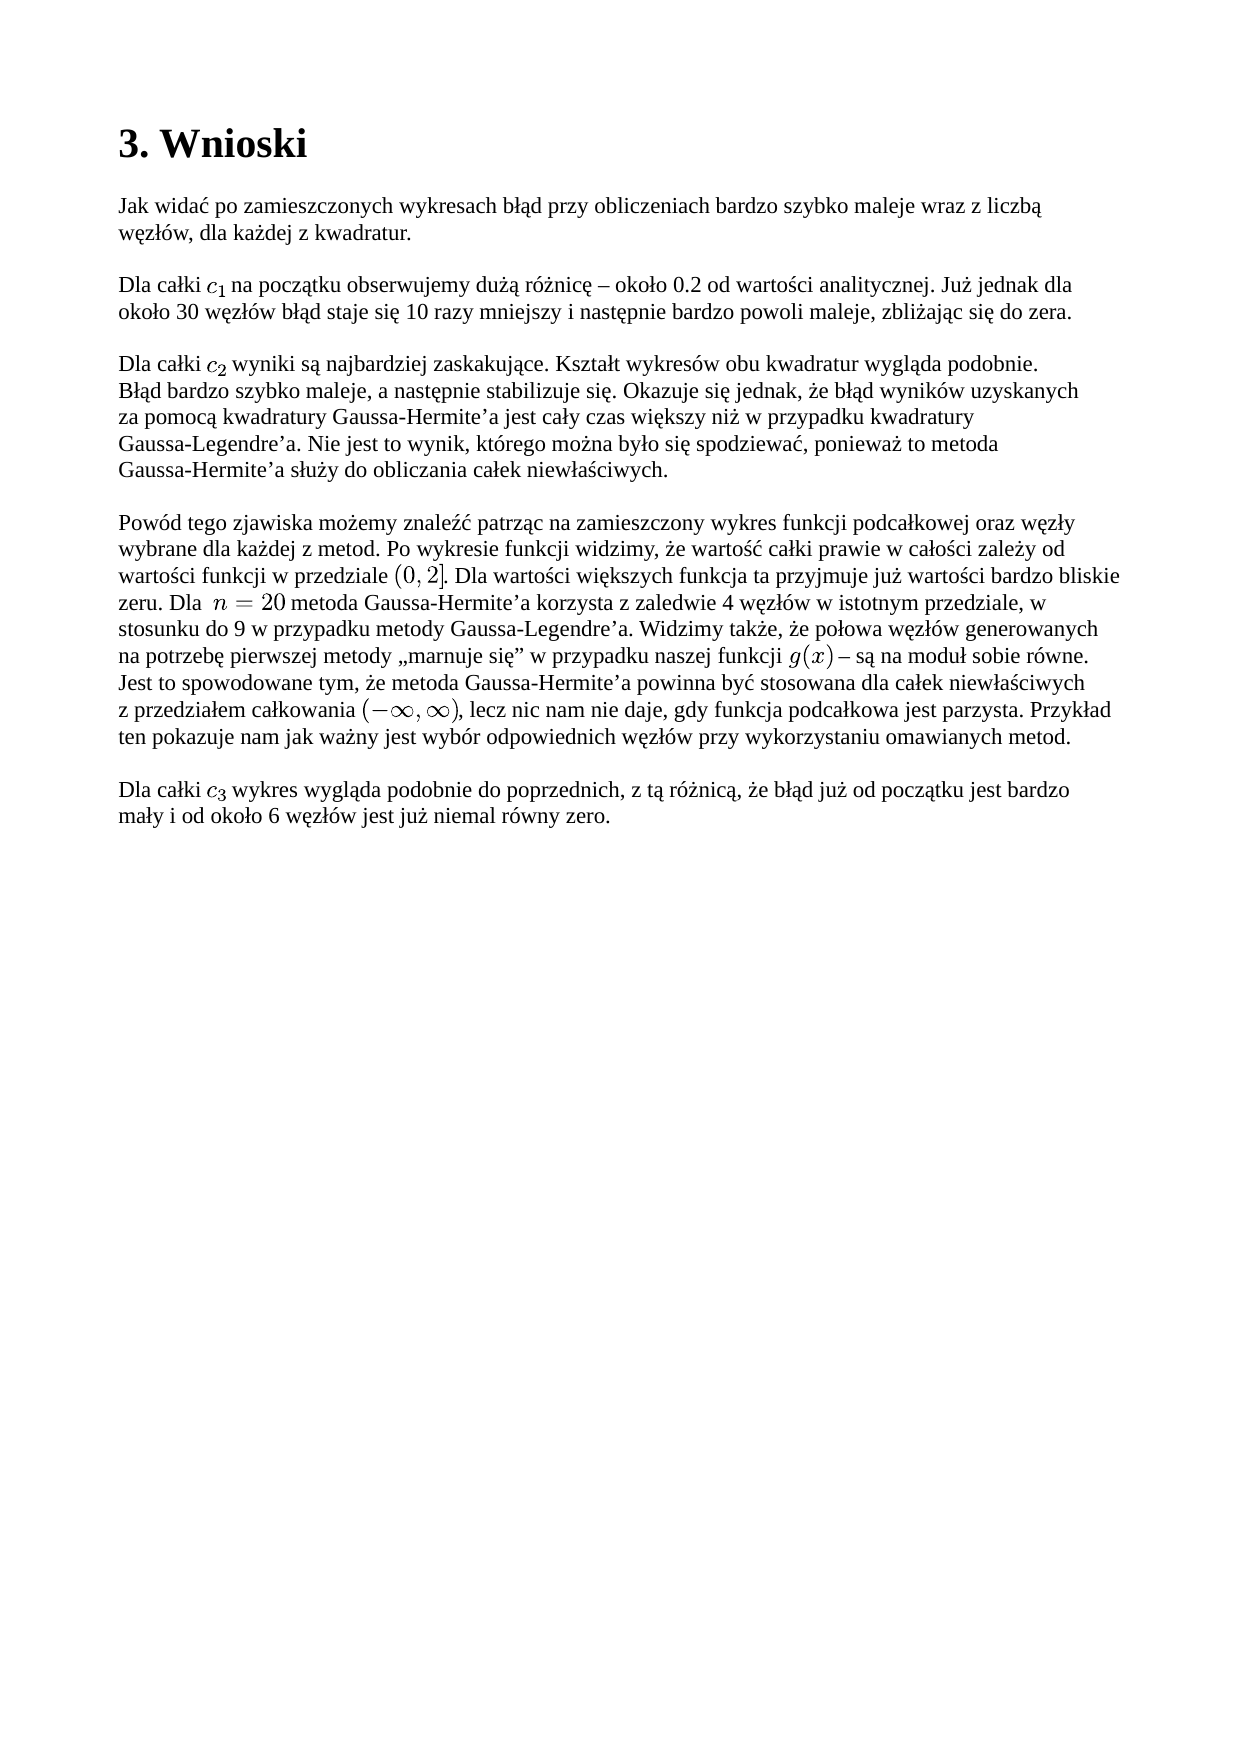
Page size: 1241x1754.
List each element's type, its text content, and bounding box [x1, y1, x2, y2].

text Gaussa-Hermite’a służy do obliczania całek niewłaściwych. [118, 456, 1122, 482]
text Dla całki wyniki są najbardziej zaskakujące. Kształt wykresów obu kwadratur wygląda podobnie. [118, 351, 1122, 377]
text Dla całki wykres wygląda podobnie do poprzednich, z tą różnicą, że błąd już od początku jest bardzo mały i od około 6 węzłów jest już niemal równy zero. [118, 776, 1122, 829]
text 3. Wnioski [118, 118, 1122, 166]
text Dla całki na początku obserwujemy dużą różnicę – około 0.2 od wartości analitycznej. Już jednak dla około 30 węzłów błąd staje się 10 razy mniejszy i następnie bardzo powoli maleje, zbliżając się do zera. [118, 271, 1122, 324]
text za pomocą kwadratury Gaussa-Hermite’a jest cały czas większy niż w przypadku kwadratury [118, 403, 1122, 429]
text Jak widać po zamieszczonych wykresach błąd przy obliczeniach bardzo szybko maleje wraz z liczbą węzłów, dla każdej z kwadratur. [118, 192, 1122, 245]
text Gaussa-Legendre’a. Nie jest to wynik, którego można było się spodziewać, ponieważ to metoda [118, 429, 1122, 456]
text Powód tego zjawiska możemy znaleźć patrząc na zamieszczony wykres funkcji podcałkowej oraz węzły wybrane dla każdej z metod. Po wykresie funkcji widzimy, że wartość całki prawie w całości zależy od wartości funkcji w przedziale . Dla wartości większych funkcja ta przyjmuje już wartości bardzo bliskie zeru. Dla metoda Gaussa-Hermite’a korzysta z zaledwie 4 węzłów w istotnym przedziale, w stosunku do 9 w przypadku metody Gaussa-Legendre’a. Widzimy także, że połowa węzłów generowanych na potrzebę pierwszej metody „marnuje się” w przypadku naszej funkcji – są na moduł sobie równe. Jest to spowodowane tym, że metoda Gaussa-Hermite’a powinna być stosowana dla całek niewłaściwych [118, 509, 1122, 696]
text Błąd bardzo szybko maleje, a następnie stabilizuje się. Okazuje się jednak, że błąd wyników uzyskanych [118, 377, 1122, 403]
text z przedziałem całkowania , lecz nic nam nie daje, gdy funkcja podcałkowa jest parzysta. Przykład ten pokazuje nam jak ważny jest wybór odpowiednich węzłów przy wykorzystaniu omawianych metod. [118, 696, 1122, 749]
